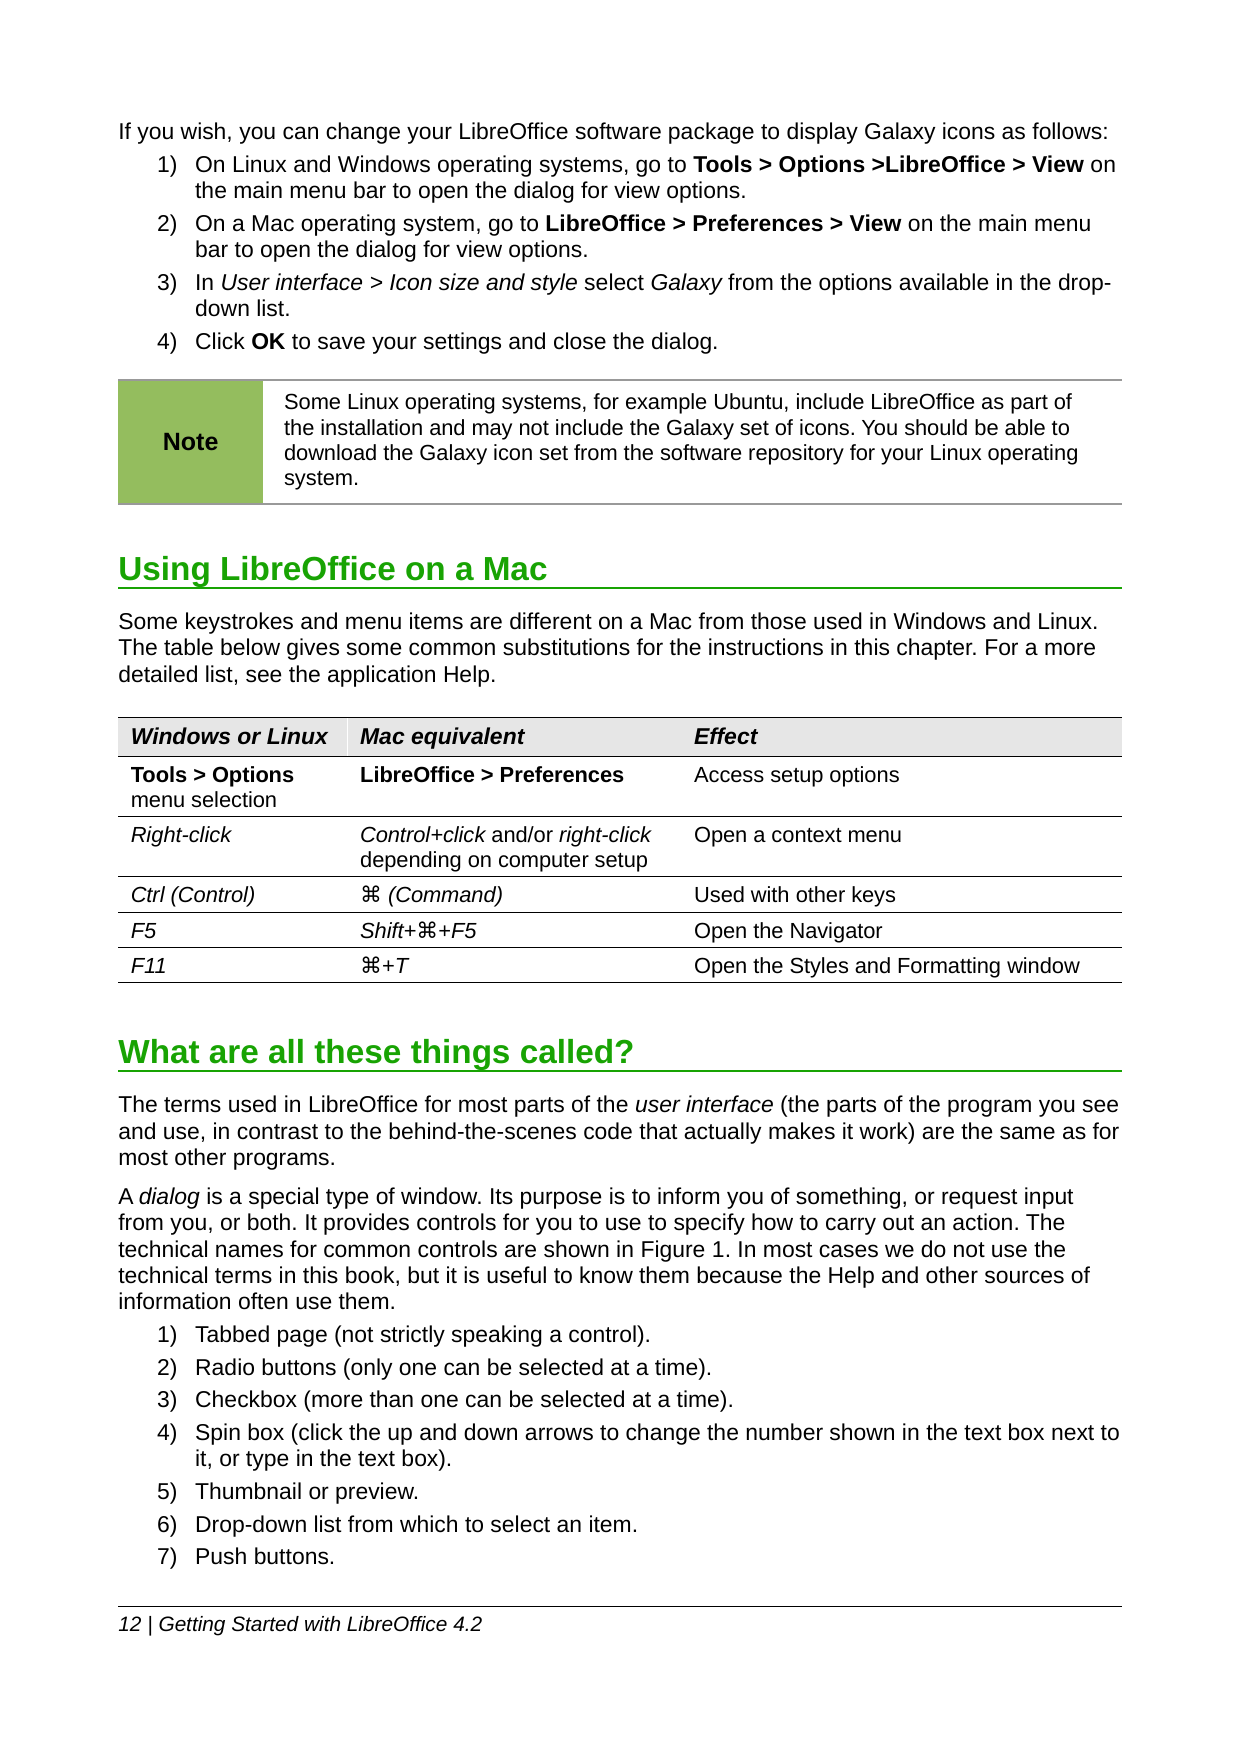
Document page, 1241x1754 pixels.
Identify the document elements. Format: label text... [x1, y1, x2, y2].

list A dialog is a special type of window. Its purpose is to inform you of something, or request input from you, or both. It provides controls for you to use to specify how to carry out an action. The technical names for common controls are shown in Figure 1. In most cases we do not use the technical terms in this book, but it is useful to know them because the Help and other sources of information often use them. [118, 1183, 1122, 1315]
table_cell Access setup options [681, 757, 1122, 816]
table_cell z (Command) [348, 877, 681, 912]
table_header Note [118, 381, 263, 503]
table_cell Control+click and/or right-click depending on computer setup [348, 817, 681, 876]
list Drop-down list from which to select an item. [177, 1511, 1122, 1537]
table_header Mac equivalent [348, 718, 681, 756]
subtitle Using LibreOffice on a Mac [118, 548, 1122, 587]
table_cell z+T [348, 948, 681, 982]
table_cell Open a context menu [681, 817, 1122, 876]
list On Linux and Windows operating systems, go to Tools > Options >LibreOffice > View on the main menu bar to open the dialog for view options. [177, 151, 1122, 204]
list On a Mac operating system, go to LibreOffice > Preferences > View on the main menu bar to open the dialog for view options. [177, 210, 1122, 263]
text The terms used in LibreOffice for most parts of the user interface (the parts of the program you see and use, in contrast to the behind-the-scenes code that actually makes it work) are the same as for most other programs. [118, 1091, 1122, 1170]
list Push buttons. [177, 1543, 1122, 1569]
list If you wish, you can change your LibreOffice software package to display Galaxy icons as follows: [118, 118, 1122, 144]
list In User interface > Icon size and style select Galaxy from the options available in the drop-down list. [177, 269, 1122, 322]
list Checkbox (more than one can be selected at a time). [177, 1386, 1122, 1413]
table_cell F11 [118, 948, 347, 982]
subtitle What are all these things called? [118, 1032, 1122, 1070]
list Spin box (click the up and down arrows to change the number shown in the text box next to it, or type in the text box). [177, 1419, 1122, 1472]
table_header Some Linux operating systems, for example Ubuntu, include LibreOffice as part of the installation and may not include the Galaxy set of icons. You should be able to download the Galaxy icon set from the software repository for your Linux operating system. [263, 381, 1122, 503]
table_cell Shift+z+F5 [348, 913, 681, 947]
list Click OK to save your settings and close the dialog. [177, 328, 1122, 354]
table_cell F5 [118, 913, 347, 947]
table_cell Tools > Options menu selection [118, 757, 347, 816]
list Tabbed page (not strictly speaking a control). [177, 1321, 1122, 1347]
table_cell Open the Navigator [681, 913, 1122, 947]
list Thumbnail or preview. [177, 1478, 1122, 1504]
table_cell LibreOffice > Preferences [348, 757, 681, 816]
table_cell Used with other keys [681, 877, 1122, 912]
list Radio buttons (only one can be selected at a time). [177, 1354, 1122, 1380]
table_cell Open the Styles and Formatting window [681, 948, 1122, 982]
table_header Effect [681, 718, 1122, 756]
table_cell Ctrl (Control) [118, 877, 347, 912]
table_header Windows or Linux [118, 718, 347, 756]
text Some keystrokes and menu items are different on a Mac from those used in Windows and Linux. The table below gives some common substitutions for the instructions in this chapter. For a more detailed list, see the application Help. [118, 608, 1122, 687]
table_cell Right-click [118, 817, 347, 876]
